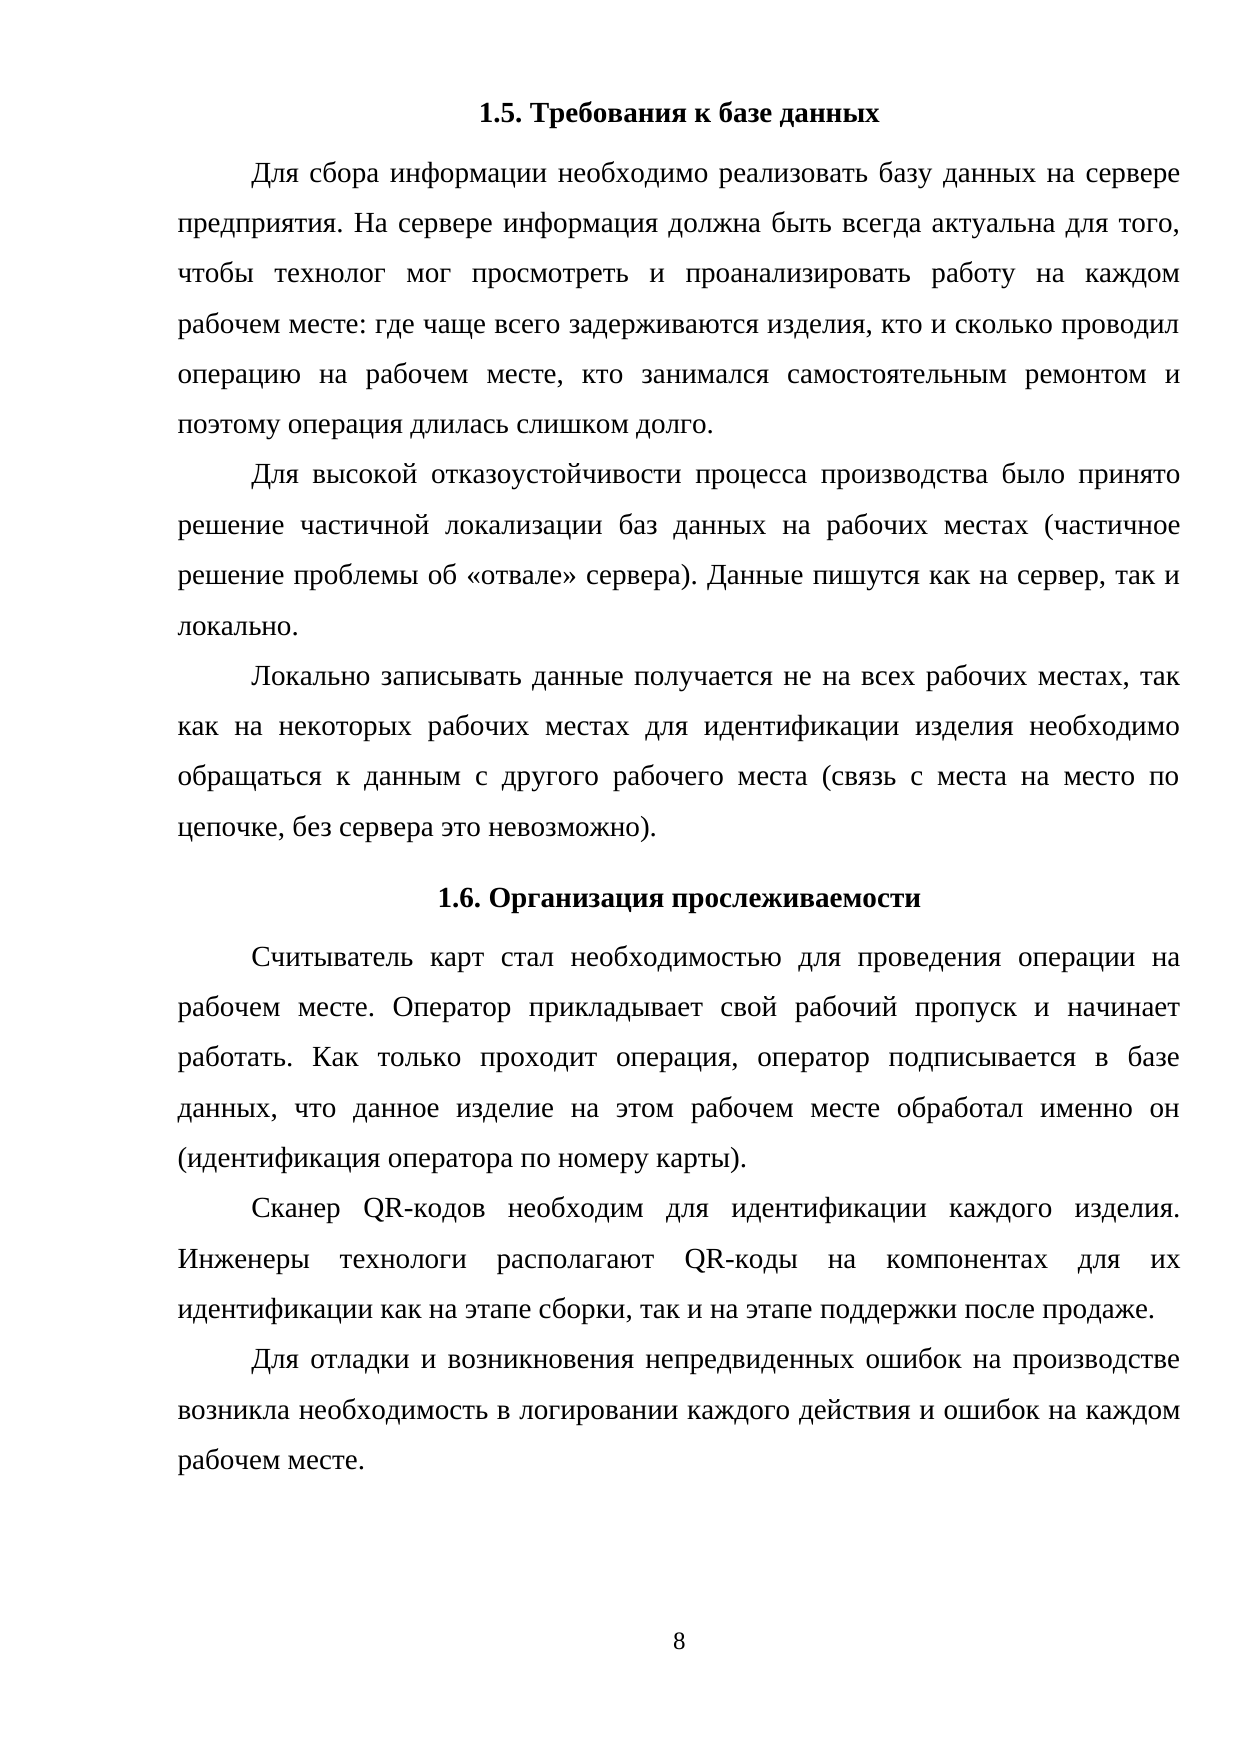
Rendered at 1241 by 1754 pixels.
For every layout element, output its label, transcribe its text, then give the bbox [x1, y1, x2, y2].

subtitle 1.6. Организация прослеживаемости [177, 880, 1181, 913]
text Локально записывать данные получается не на всех рабочих местах, так как на некоторых рабочих местах для идентификации изделия необходимо обращаться к данным с другого рабочего места (связь с места на место по цепочке, без сервера это невозможно). [177, 658, 1181, 842]
text Сканер QR-кодов необходим для идентификации каждого изделия. Инженеры технологи располагают QR-коды на компонентах для их идентификации как на этапе сборки, так и на этапе поддержки после продаже. [177, 1191, 1181, 1325]
text Для отладки и возникновения непредвиденных ошибок на производстве возникла необходимость в логировании каждого действия и ошибок на каждом рабочем месте. [177, 1341, 1181, 1476]
text Для высокой отказоустойчивости процесса производства было принято решение частичной локализации баз данных на рабочих местах (частичное решение проблемы об «отвале» сервера). Данные пишутся как на сервер, так и локально. [177, 457, 1181, 641]
subtitle 1.5. Требования к базе данных [177, 96, 1181, 129]
text Для сбора информации необходимо реализовать базу данных на сервере предприятия. На сервере информация должна быть всегда актуальна для того, чтобы технолог мог просмотреть и проанализировать работу на каждом рабочем месте: где чаще всего задерживаются изделия, кто и сколько проводил операцию на рабочем месте, кто занимался самостоятельным ремонтом и поэтому операция длилась слишком долго. [177, 155, 1181, 440]
text Считыватель карт стал необходимостью для проведения операции на рабочем месте. Оператор прикладывает свой рабочий пропуск и начинает работать. Как только проходит операция, оператор подписывается в базе данных, что данное изделие на этом рабочем месте обработал именно он (идентификация оператора по номеру карты). [177, 939, 1181, 1174]
